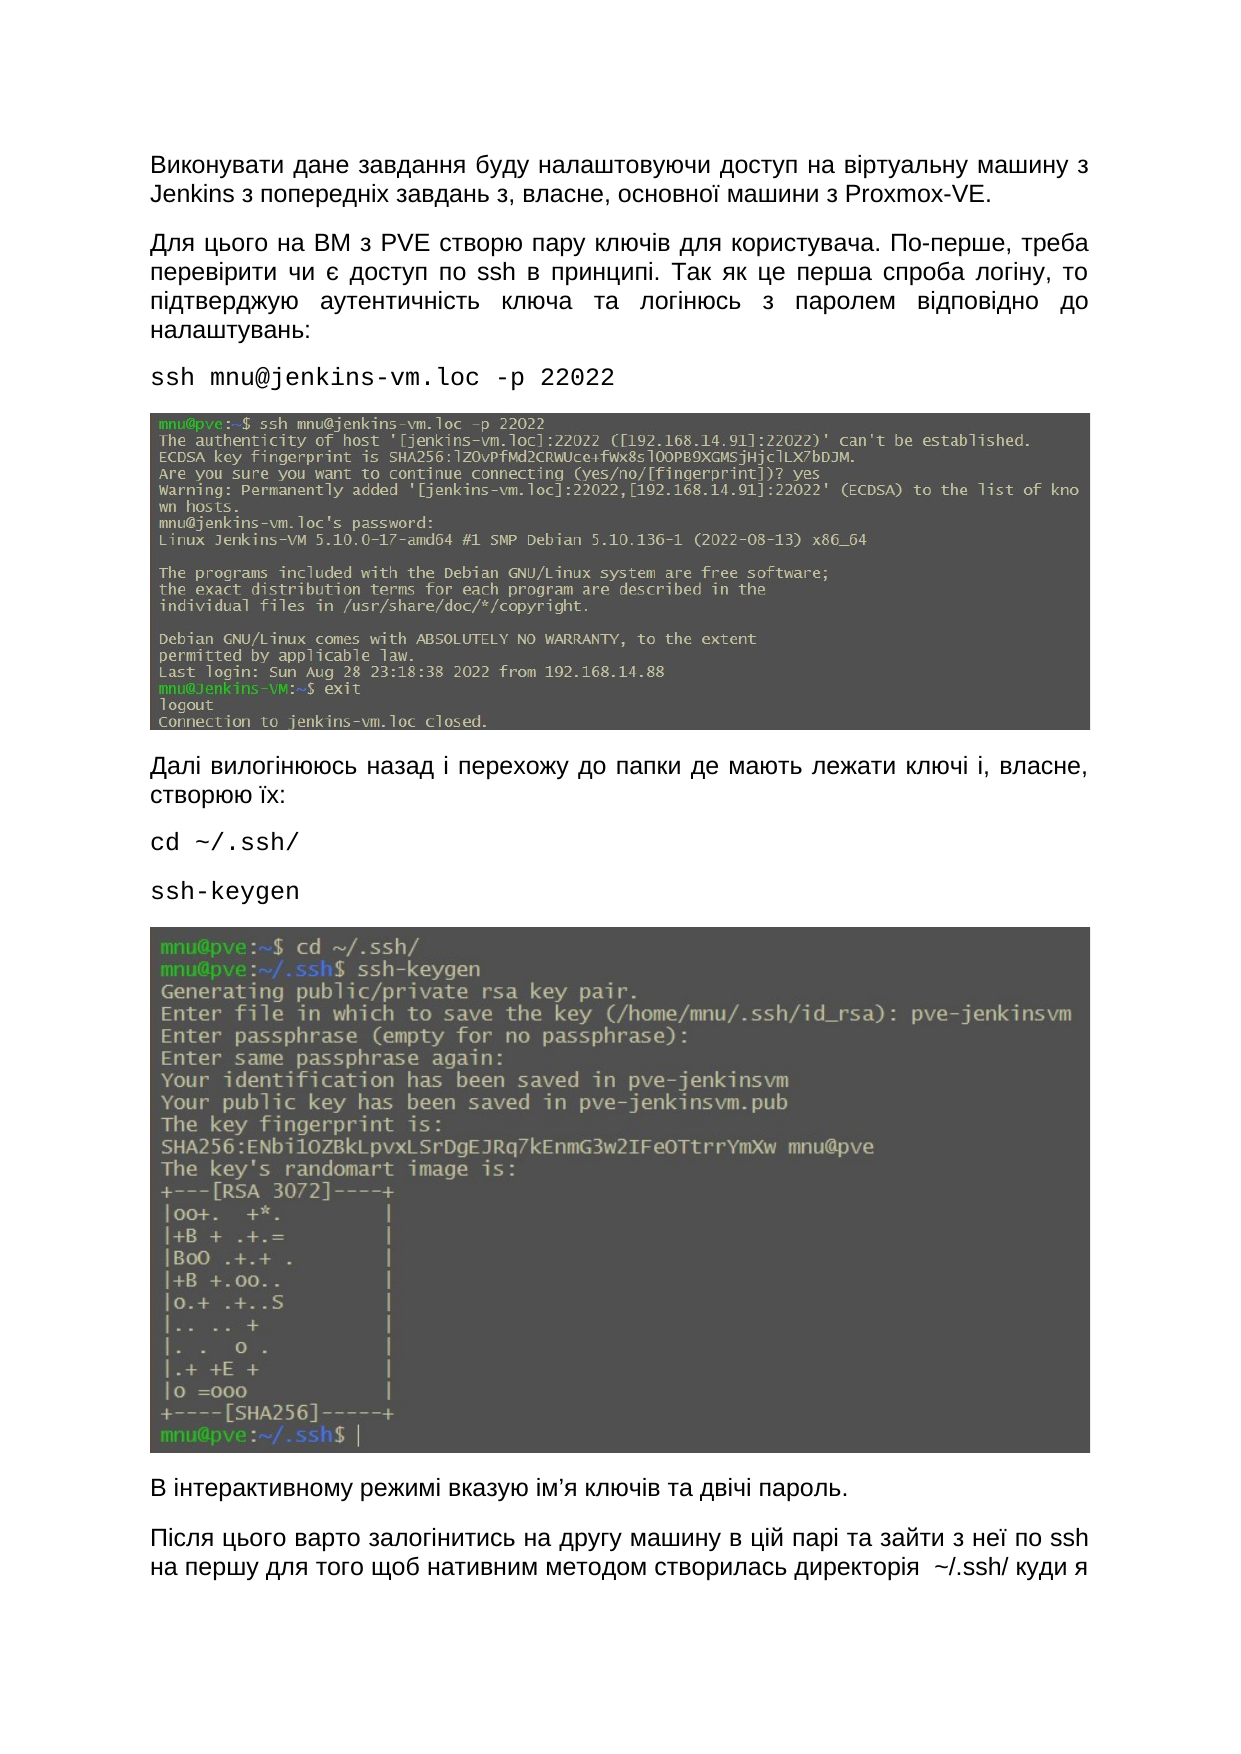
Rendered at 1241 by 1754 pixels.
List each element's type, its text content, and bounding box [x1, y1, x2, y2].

text Після цього варто залогінитись на другу машину в цій парі та зайти з неї по ssh на першу для того щоб нативним методом створилась директорія ~/.ssh/ куди я [150, 1523, 1090, 1580]
text ssh mnu@jenkins-vm.loc -p 22022 [150, 364, 1090, 392]
text cd ~/.ssh/ [150, 829, 1090, 857]
text Для цього на ВМ з PVE створю пару ключів для користувача. По-перше, треба перевірити чи є доступ по ssh в принципі. Так як це перша спроба логіну, то підтверджую аутентичність ключа та логінюсь з паролем відповідно до налаштувань: [150, 228, 1090, 343]
picture [150, 927, 1091, 1453]
text В інтерактивному режимі вказую ім’я ключів та двічі пароль. [150, 1473, 1090, 1502]
text Далі вилогінююсь назад і перехожу до папки де мають лежати ключі і, власне, створюю їх: [150, 751, 1090, 808]
text ssh-keygen [150, 878, 1090, 907]
picture [150, 413, 1091, 730]
text Виконувати дане завдання буду налаштовуючи доступ на віртуальну машину з Jenkins з попередніх завдань з, власне, основної машини з Proxmox-VE. [150, 150, 1090, 207]
